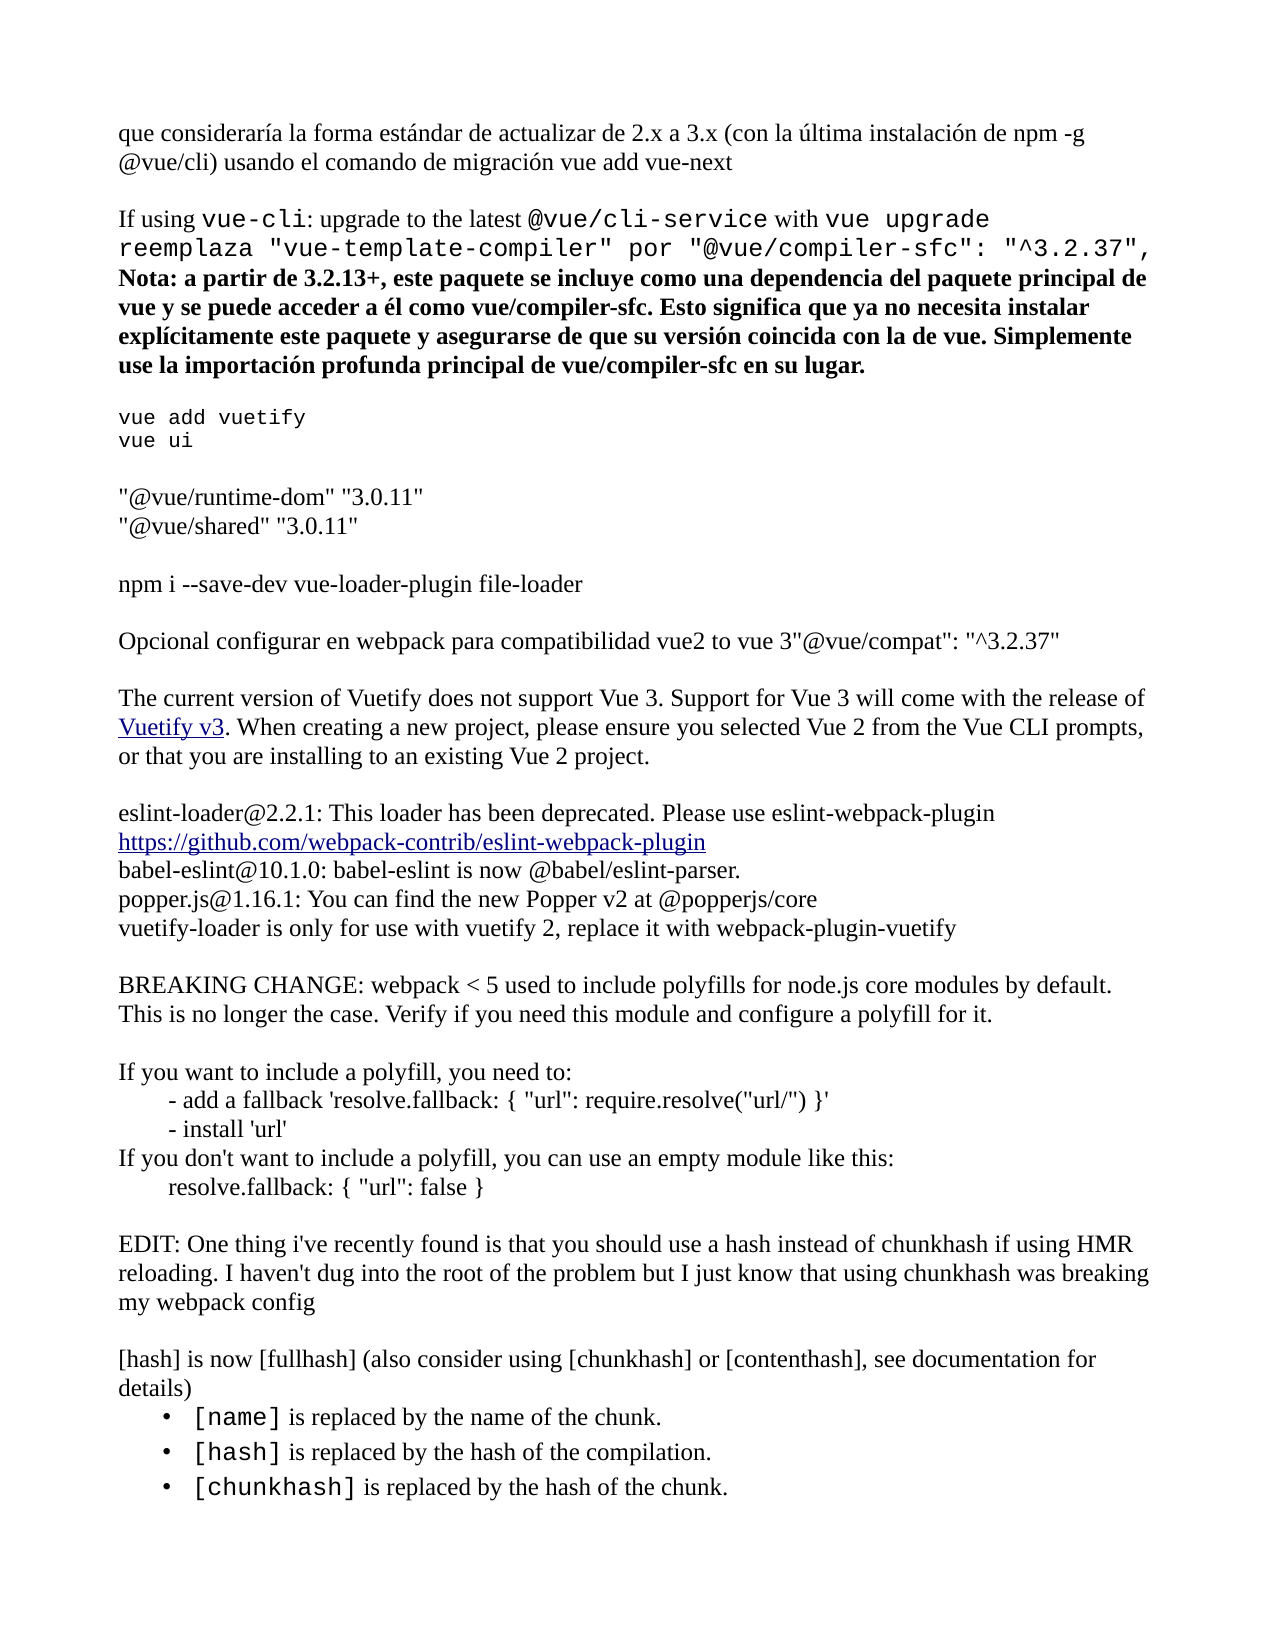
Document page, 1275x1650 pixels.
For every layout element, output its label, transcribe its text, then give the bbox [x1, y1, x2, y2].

list [hash] is replaced by the hash of the compilation. [162, 1437, 1157, 1468]
text "@vue/runtime-dom" "3.0.11" [118, 482, 1157, 511]
text popper.js@1.16.1: You can find the new Popper v2 at @popperjs/core [118, 884, 1157, 913]
list [chunkhash] is replaced by the hash of the chunk. [162, 1472, 1157, 1503]
text The current version of Vuetify does not support Vue 3. Support for Vue 3 will come with the release of Vuetify v3. When creating a new project, please ensure you selected Vue 2 from the Vue CLI prompts, or that you are installing to an existing Vue 2 project. [118, 683, 1157, 769]
text "@vue/shared" "3.0.11" [118, 511, 1157, 540]
text resolve.fallback: { "url": false } [118, 1172, 1157, 1200]
list [name] is replaced by the name of the chunk. [162, 1402, 1157, 1432]
text - add a fallback 'resolve.fallback: { "url": require.resolve("url/") }' [118, 1085, 1157, 1114]
text [hash] is now [fullhash] (also consider using [chunkhash] or [contenthash], see documentation for details) [118, 1344, 1157, 1402]
text Nota: a partir de 3.2.13+, este paquete se incluye como una dependencia del paquete principal de vue y se puede acceder a él como vue/compiler-sfc. Esto significa que ya no necesita instalar explícitamente este paquete y asegurarse de que su versión coincida con la de vue. Simplemente use la importación profunda principal de vue/compiler-sfc en su lugar. [118, 263, 1157, 378]
text If using vue-cli: upgrade to the latest @vue/cli-service with vue upgrade [118, 204, 1157, 235]
text vue ui [118, 431, 1157, 454]
text vuetify-loader is only for use with vuetify 2, replace it with webpack-plugin-vuetify [118, 913, 1157, 942]
text Opcional configurar en webpack para compatibilidad vue2 to vue 3"@vue/compat": "^3.2.37" [118, 626, 1157, 654]
text This is no longer the case. Verify if you need this module and configure a polyfill for it. [118, 999, 1157, 1028]
text BREAKING CHANGE: webpack < 5 used to include polyfills for node.js core modules by default. [118, 970, 1157, 999]
text If you don't want to include a polyfill, you can use an empty module like this: [118, 1143, 1157, 1172]
text babel-eslint@10.1.0: babel-eslint is now @babel/eslint-parser. [118, 855, 1157, 884]
text If you want to include a polyfill, you need to: [118, 1057, 1157, 1085]
text vue add vuetify [118, 407, 1157, 431]
text https://github.com/webpack-contrib/eslint-webpack-plugin [118, 827, 1157, 855]
text que consideraría la forma estándar de actualizar de 2.x a 3.x (con la última instalación de npm -g @vue/cli) usando el comando de migración vue add vue-next [118, 118, 1157, 176]
text - install 'url' [118, 1114, 1157, 1143]
text EDIT: One thing i've recently found is that you should use a hash instead of chunkhash if using HMR reloading. I haven't dug into the root of the problem but I just know that using chunkhash was breaking my webpack config [118, 1229, 1157, 1315]
text reemplaza "vue-template-compiler" por "@vue/compiler-sfc": "^3.2.37", [118, 235, 1157, 263]
text eslint-loader@2.2.1: This loader has been deprecated. Please use eslint-webpack-plugin [118, 798, 1157, 827]
text npm i --save-dev vue-loader-plugin file-loader [118, 569, 1157, 597]
